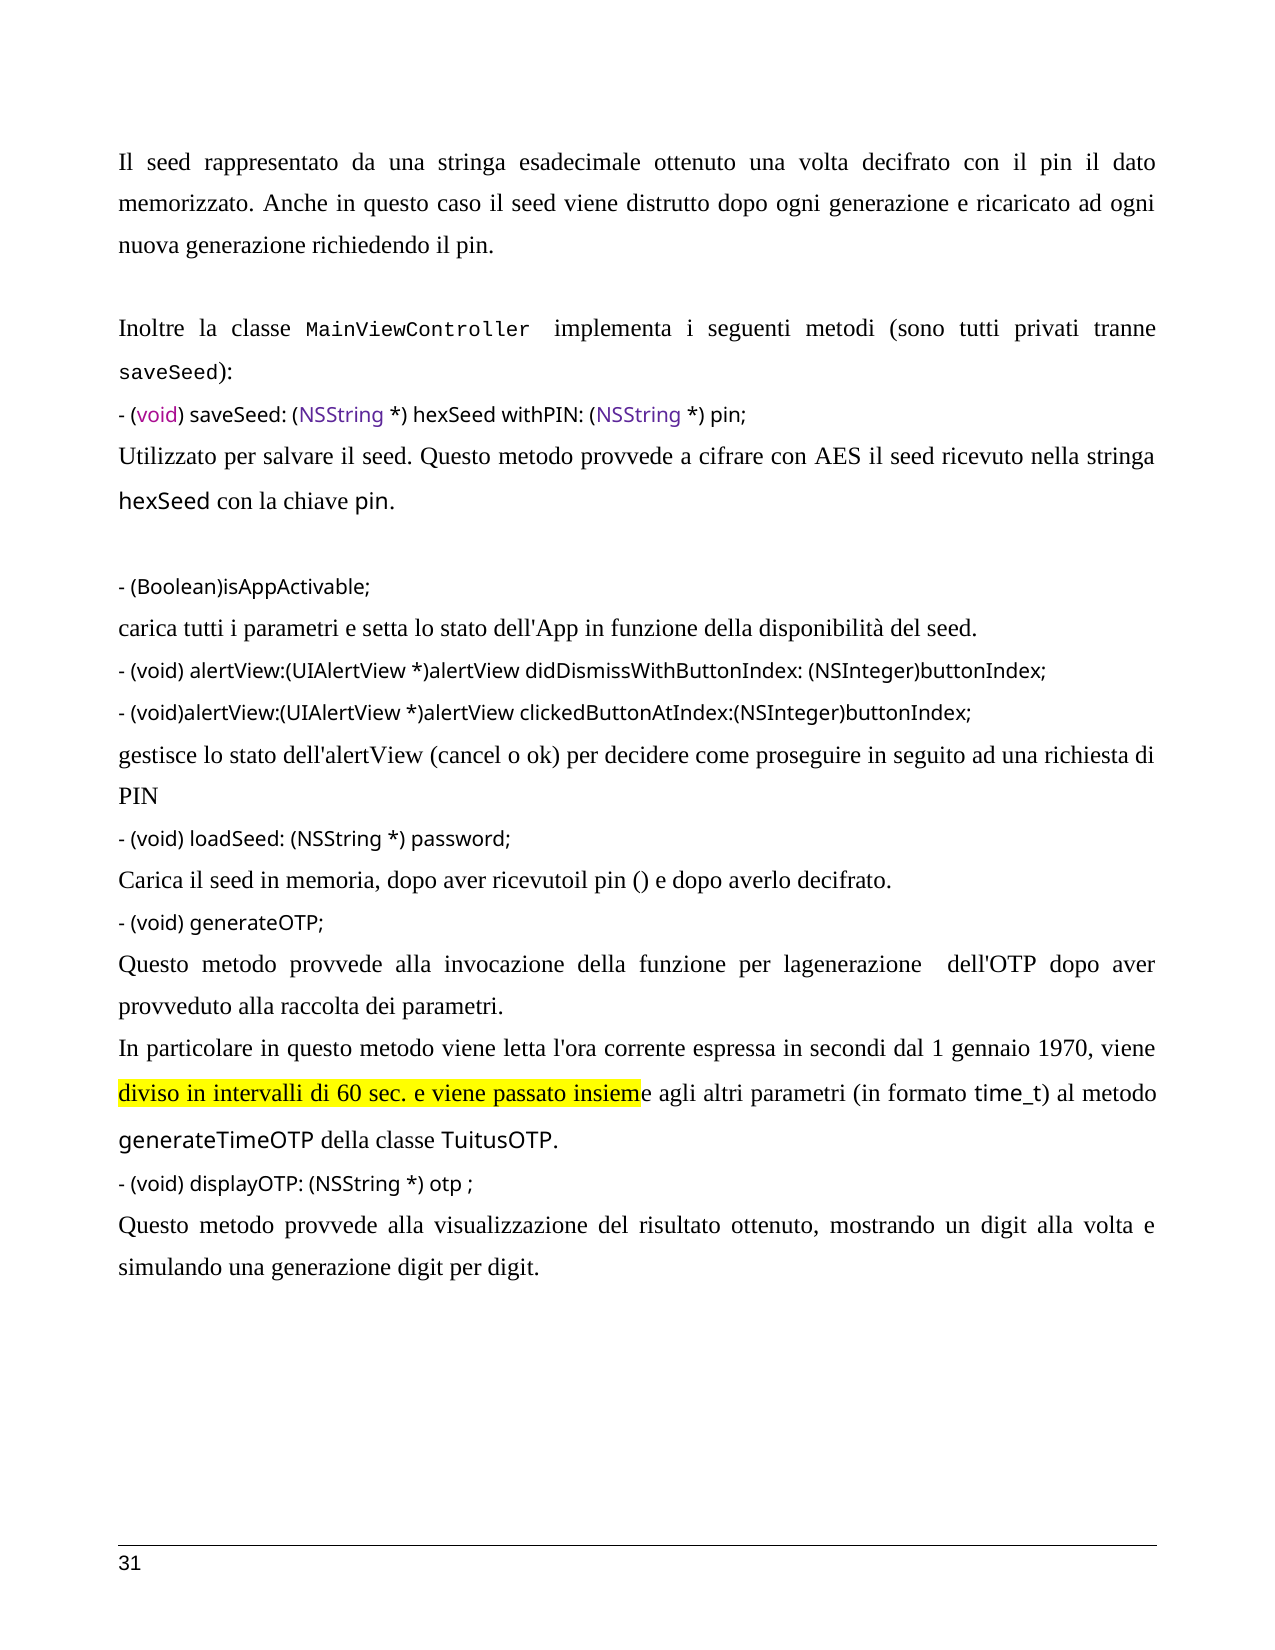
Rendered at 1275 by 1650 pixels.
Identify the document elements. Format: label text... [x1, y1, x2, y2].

text gestisce lo stato dell'alertView (cancel o ok) per decidere come proseguire in seguito ad una richiesta di PIN [118, 741, 1157, 810]
text In particolare in questo metodo viene letta l'ora corrente espressa in secondi dal 1 gennaio 1970, viene diviso in intervalli di 60 sec. e viene passato insieme agli altri parametri (in formato time_t) al metodo generateTimeOTP della classe TuitusOTP. [118, 1034, 1157, 1155]
text Il seed rappresentato da una stringa esadecimale ottenuto una volta decifrato con il pin il dato memorizzato. Anche in questo caso il seed viene distrutto dopo ogni generazione e ricaricato ad ogni nuova generazione richiedendo il pin. [118, 148, 1157, 258]
text - (void) loadSeed: (NSString *) password; [118, 824, 1157, 852]
text Questo metodo provvede alla visualizzazione del risultato ottenuto, mostrando un digit alla volta e simulando una generazione digit per digit. [118, 1211, 1157, 1281]
text - (void) generateOTP; [118, 908, 1157, 936]
text - (void) displayOTP: (NSString *) otp ; [118, 1169, 1157, 1197]
text Utilizzato per salvare il seed. Questo metodo provvede a cifrare con AES il seed ricevuto nella stringa hexSeed con la chiave pin. [118, 442, 1157, 517]
text - (void) alertView:(UIAlertView *)alertView didDismissWithButtonIndex: (NSInteger)buttonIndex; [118, 656, 1157, 684]
text carica tutti i parametri e setta lo stato dell'App in funzione della disponibilità del seed. [118, 614, 1157, 642]
text - (Boolean)isAppActivable; [118, 572, 1157, 600]
text Carica il seed in memoria, dopo aver ricevutoil pin () e dopo averlo decifrato. [118, 866, 1157, 894]
text - (void)alertView:(UIAlertView *)alertView clickedButtonAtIndex:(NSInteger)buttonIndex; [118, 698, 1157, 727]
text - (void) saveSeed: (NSString *) hexSeed withPIN: (NSString *) pin; [118, 400, 1157, 428]
text Questo metodo provvede alla invocazione della funzione per lagenerazione dell'OTP dopo aver provveduto alla raccolta dei parametri. [118, 951, 1157, 1020]
text Inoltre la classe MainViewController implementa i seguenti metodi (sono tutti privati tranne saveSeed): [118, 314, 1157, 386]
